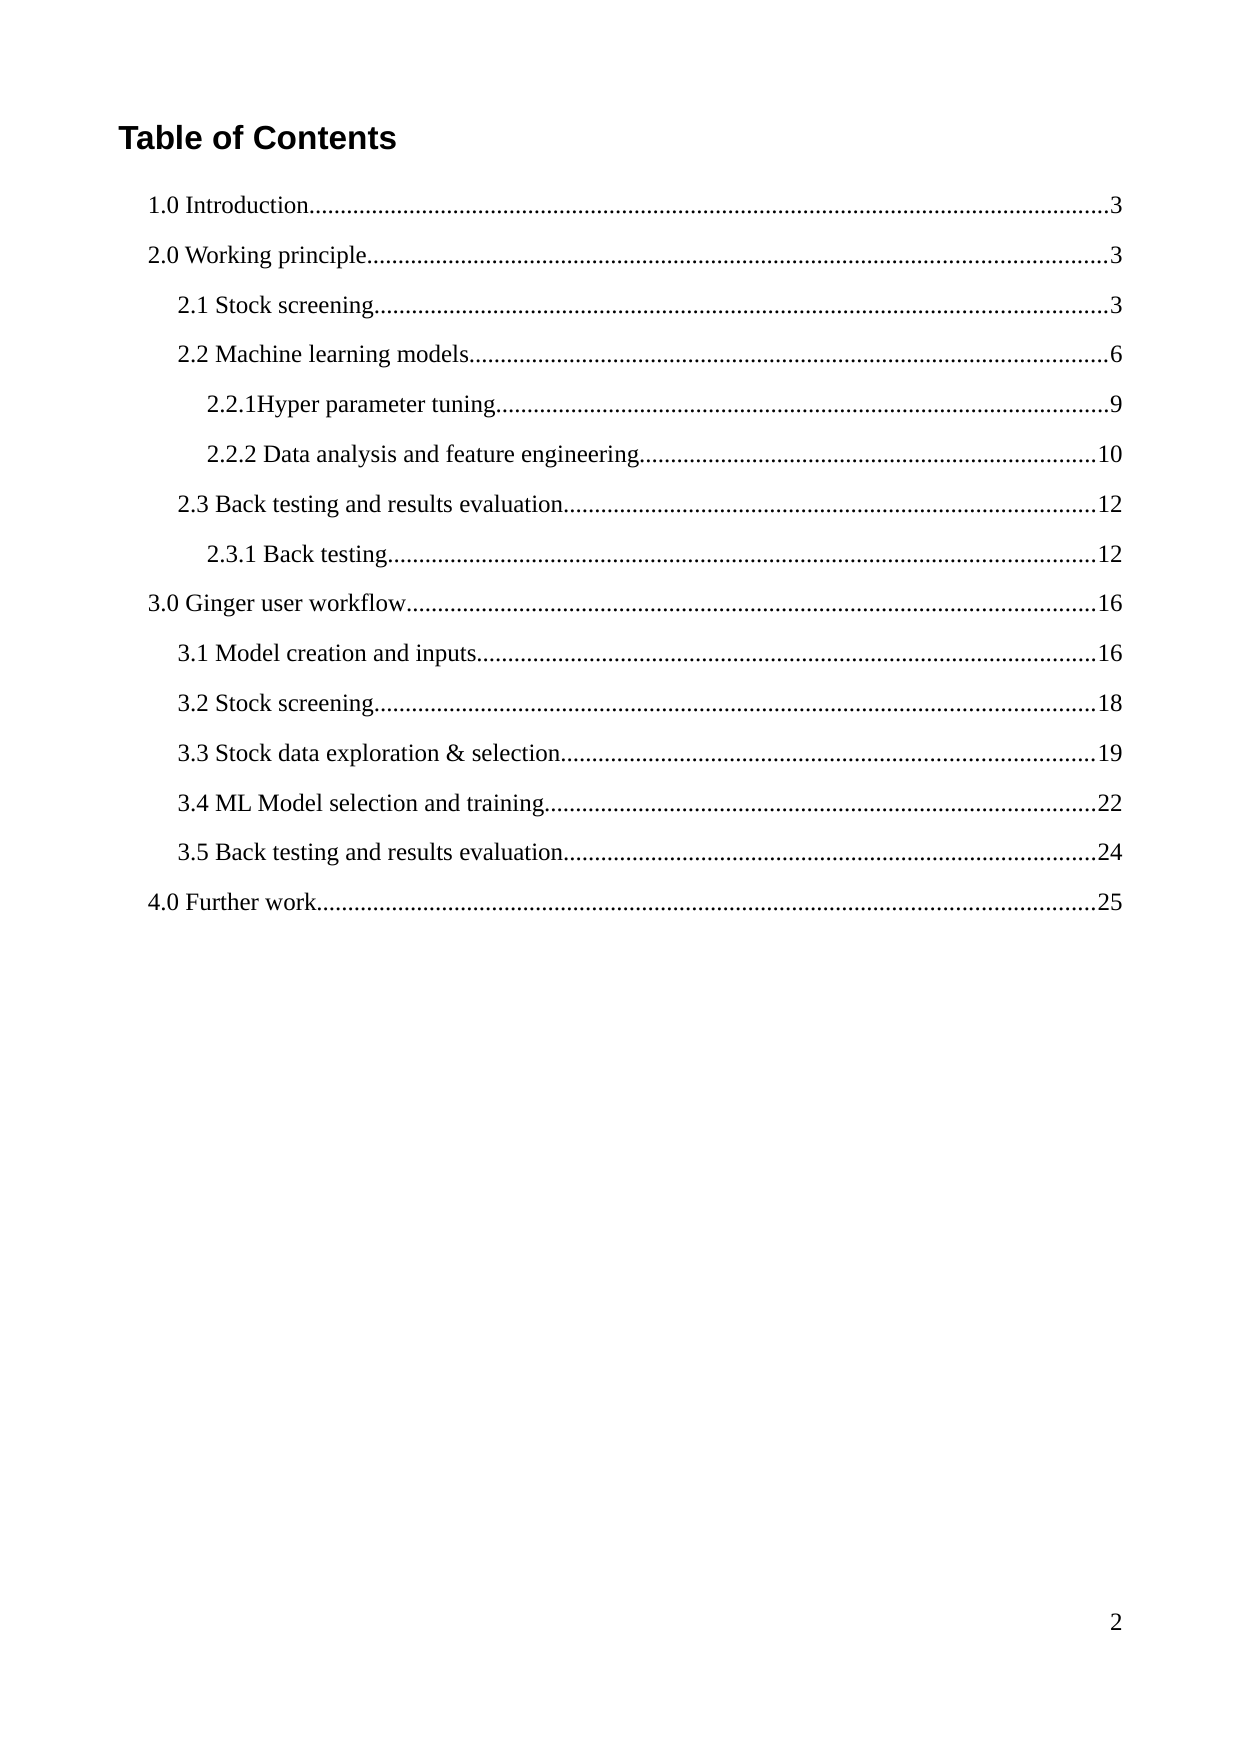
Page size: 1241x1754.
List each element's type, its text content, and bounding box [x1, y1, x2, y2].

text 2.2.1Hyper parameter tuning 9 [207, 389, 1122, 418]
text 3.1 Model creation and inputs 16 [177, 638, 1122, 667]
subtitle Table of Contents [118, 118, 1122, 157]
text 2.2.2 Data analysis and feature engineering 10 [207, 439, 1122, 468]
text 2.3.1 Back testing 12 [207, 539, 1122, 567]
text 3.4 ML Model selection and training 22 [177, 788, 1122, 816]
text 3.3 Stock data exploration & selection 19 [177, 738, 1122, 767]
text 3.5 Back testing and results evaluation 24 [177, 837, 1122, 866]
text 2.0 Working principle 3 [148, 240, 1122, 269]
text 3.2 Stock screening 18 [177, 688, 1122, 717]
text 4.0 Further work 25 [148, 887, 1122, 916]
text 1.0 Introduction 3 [148, 190, 1122, 219]
text 2.3 Back testing and results evaluation 12 [177, 489, 1122, 518]
text 2.2 Machine learning models 6 [177, 339, 1122, 368]
text 3.0 Ginger user workflow 16 [148, 588, 1122, 617]
text 2.1 Stock screening 3 [177, 290, 1122, 318]
